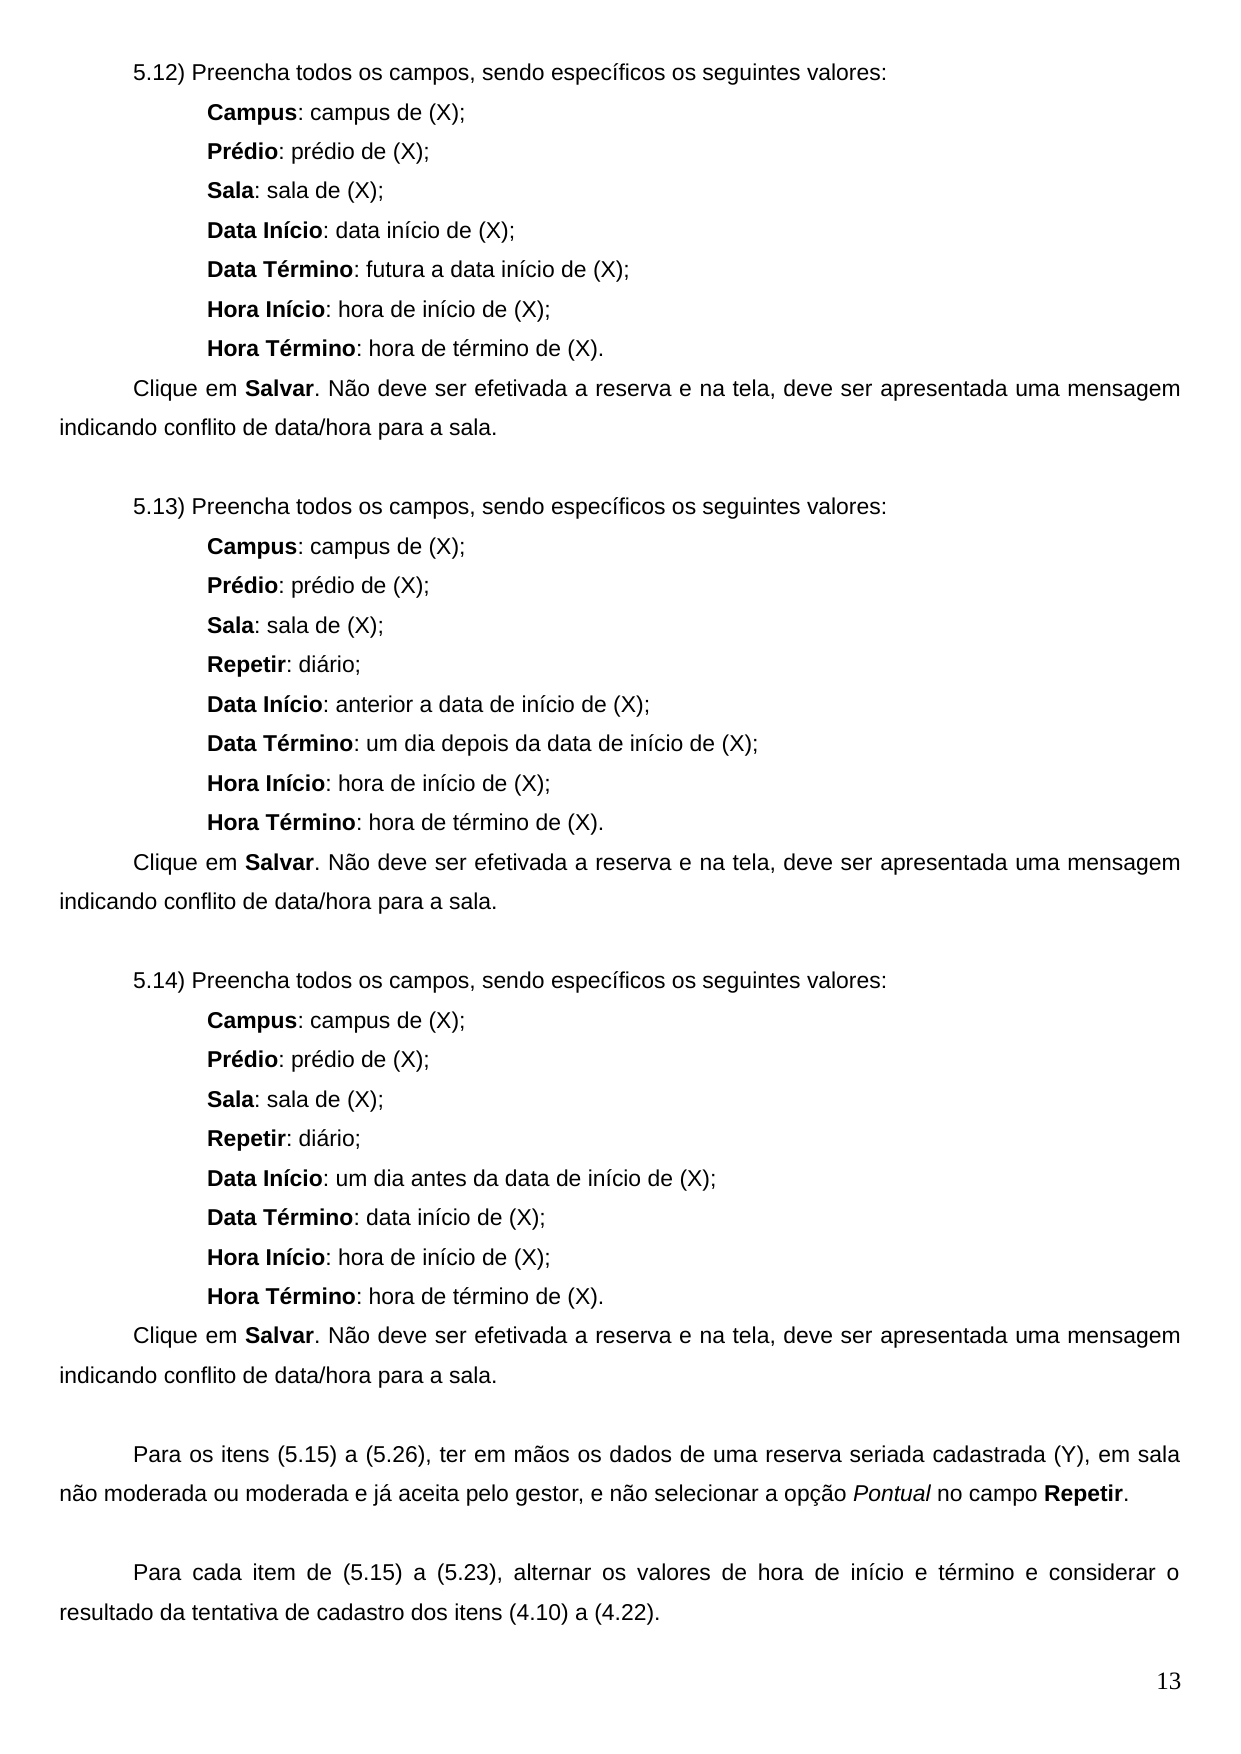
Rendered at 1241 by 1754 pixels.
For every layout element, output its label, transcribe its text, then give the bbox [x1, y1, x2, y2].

text 5.13) Preencha todos os campos, sendo específicos os seguintes valores: [59, 493, 1181, 520]
text 5.14) Preencha todos os campos, sendo específicos os seguintes valores: [59, 967, 1181, 993]
text 5.12) Preencha todos os campos, sendo específicos os seguintes valores: [59, 59, 1181, 85]
text Para os itens (5.15) a (5.26), ter em mãos os dados de uma reserva seriada cadastrada (Y), em sala não moderada ou moderada e já aceita pelo gestor, e não selecionar a opção Pontual no campo Repetir. [59, 1441, 1181, 1507]
text Prédio: prédio de (X); [59, 572, 1181, 599]
text Data Término: um dia depois da data de início de (X); [59, 730, 1181, 757]
text Hora Término: hora de término de (X). [59, 1283, 1181, 1309]
text Sala: sala de (X); [59, 612, 1181, 638]
text Prédio: prédio de (X); [59, 1046, 1181, 1072]
text Clique em Salvar. Não deve ser efetivada a reserva e na tela, deve ser apresentada uma mensagem indicando conflito de data/hora para a sala. [59, 375, 1181, 441]
text Hora Início: hora de início de (X); [59, 1243, 1181, 1270]
text Clique em Salvar. Não deve ser efetivada a reserva e na tela, deve ser apresentada uma mensagem indicando conflito de data/hora para a sala. [59, 1322, 1181, 1388]
text Data Início: anterior a data de início de (X); [59, 691, 1181, 717]
text Campus: campus de (X); [59, 1007, 1181, 1033]
text Data Término: futura a data início de (X); [59, 256, 1181, 283]
text Hora Término: hora de término de (X). [59, 809, 1181, 836]
text Para cada item de (5.15) a (5.23), alternar os valores de hora de início e término e considerar o resultado da tentativa de cadastro dos itens (4.10) a (4.22). [59, 1559, 1181, 1625]
text Data Início: um dia antes da data de início de (X); [59, 1164, 1181, 1191]
text Repetir: diário; [59, 651, 1181, 678]
text Sala: sala de (X); [59, 1086, 1181, 1112]
text Campus: campus de (X); [59, 98, 1181, 125]
text Sala: sala de (X); [59, 177, 1181, 204]
text Data Término: data início de (X); [59, 1204, 1181, 1230]
text Prédio: prédio de (X); [59, 138, 1181, 164]
text Hora Término: hora de término de (X). [59, 335, 1181, 362]
text Hora Início: hora de início de (X); [59, 770, 1181, 796]
text Campus: campus de (X); [59, 533, 1181, 559]
text Clique em Salvar. Não deve ser efetivada a reserva e na tela, deve ser apresentada uma mensagem indicando conflito de data/hora para a sala. [59, 849, 1181, 914]
text Hora Início: hora de início de (X); [59, 296, 1181, 322]
text Repetir: diário; [59, 1125, 1181, 1151]
text Data Início: data início de (X); [59, 217, 1181, 243]
